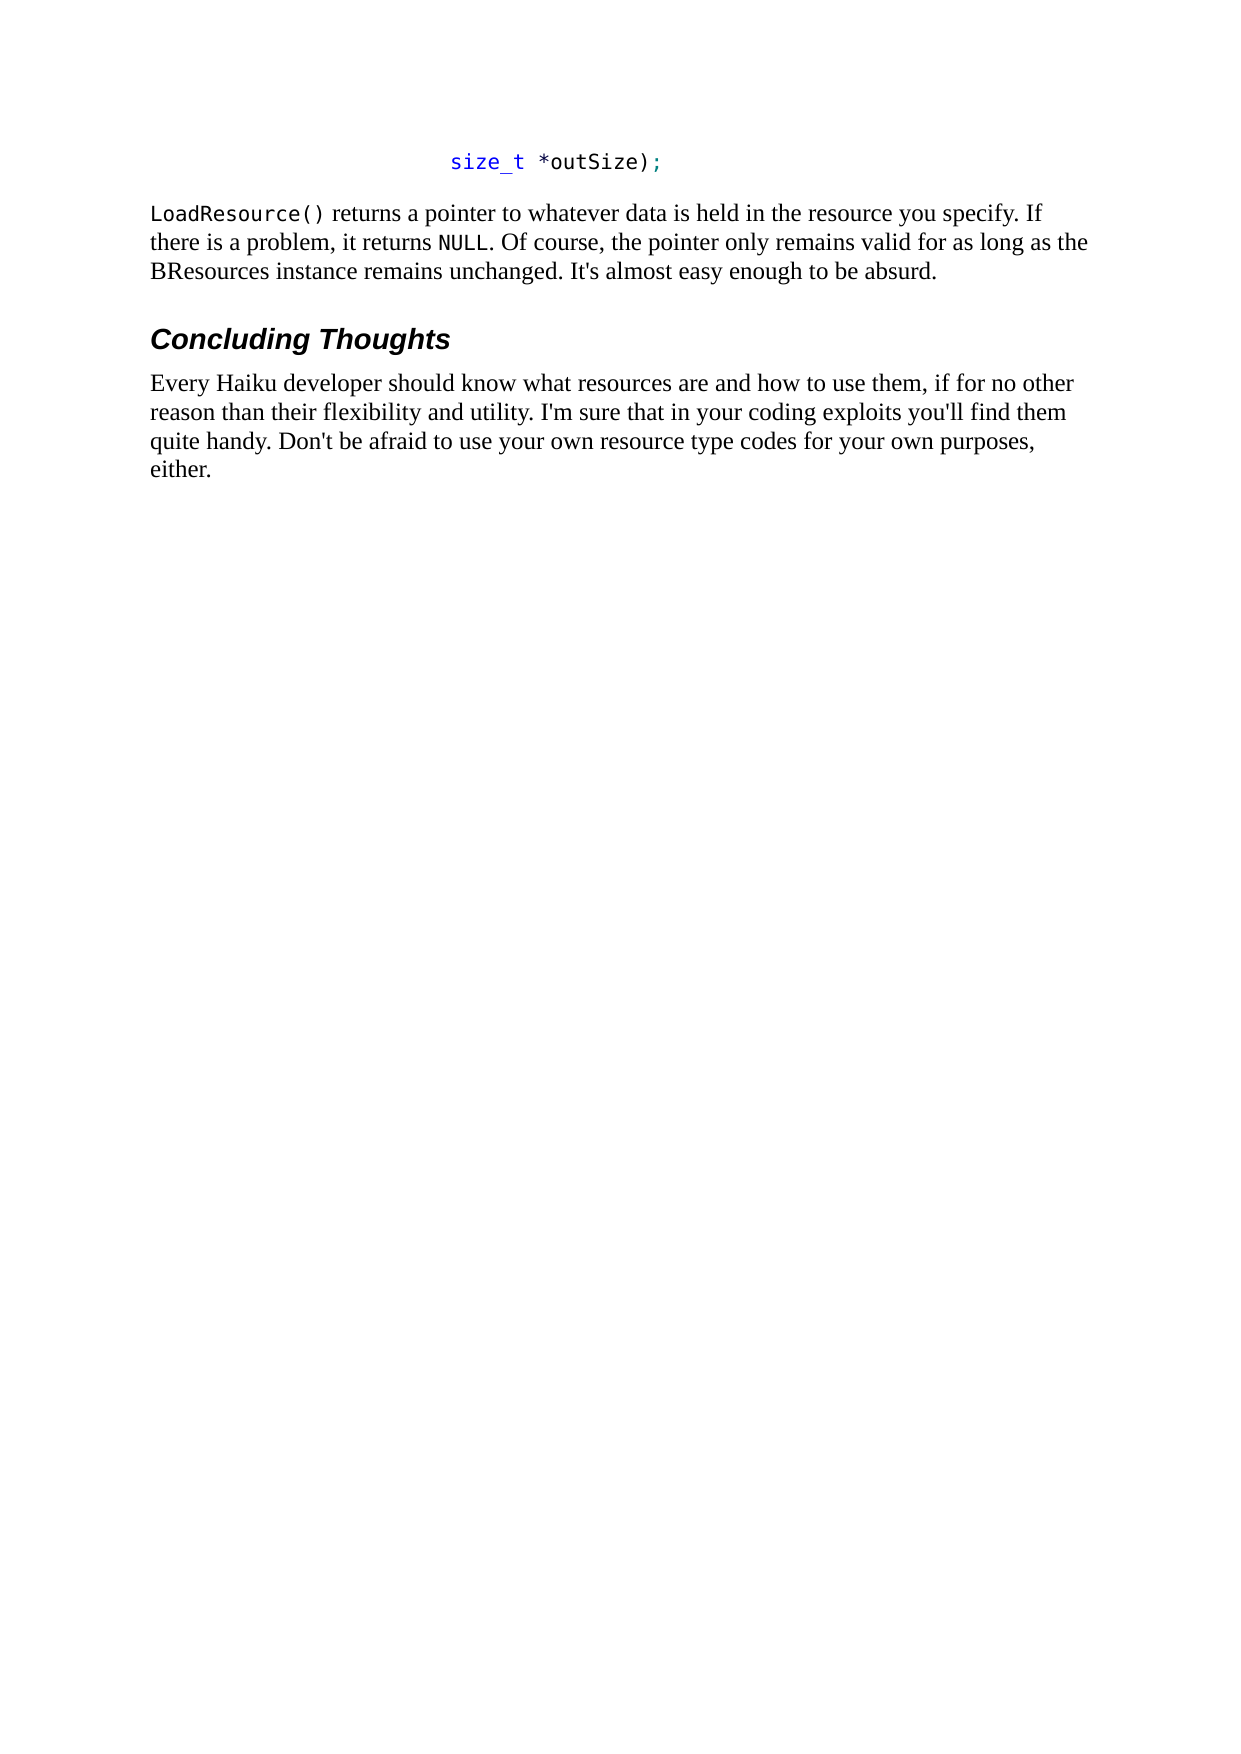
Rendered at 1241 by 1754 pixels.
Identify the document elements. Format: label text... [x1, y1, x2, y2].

text LoadResource() returns a pointer to whatever data is held in the resource you specify. If there is a problem, it returns NULL. Of course, the pointer only remains valid for as long as the BResources instance remains unchanged. It's almost easy enough to be absurd. [150, 198, 1090, 285]
text Every Haiku developer should know what resources are and how to use them, if for no other reason than their flexibility and utility. I'm sure that in your coding exploits you'll find them quite handy. Don't be afraid to use your own resource type codes for your own purposes, either. [150, 368, 1090, 483]
text size_t *outSize); [150, 150, 1090, 174]
subtitle Concluding Thoughts [150, 322, 1090, 356]
